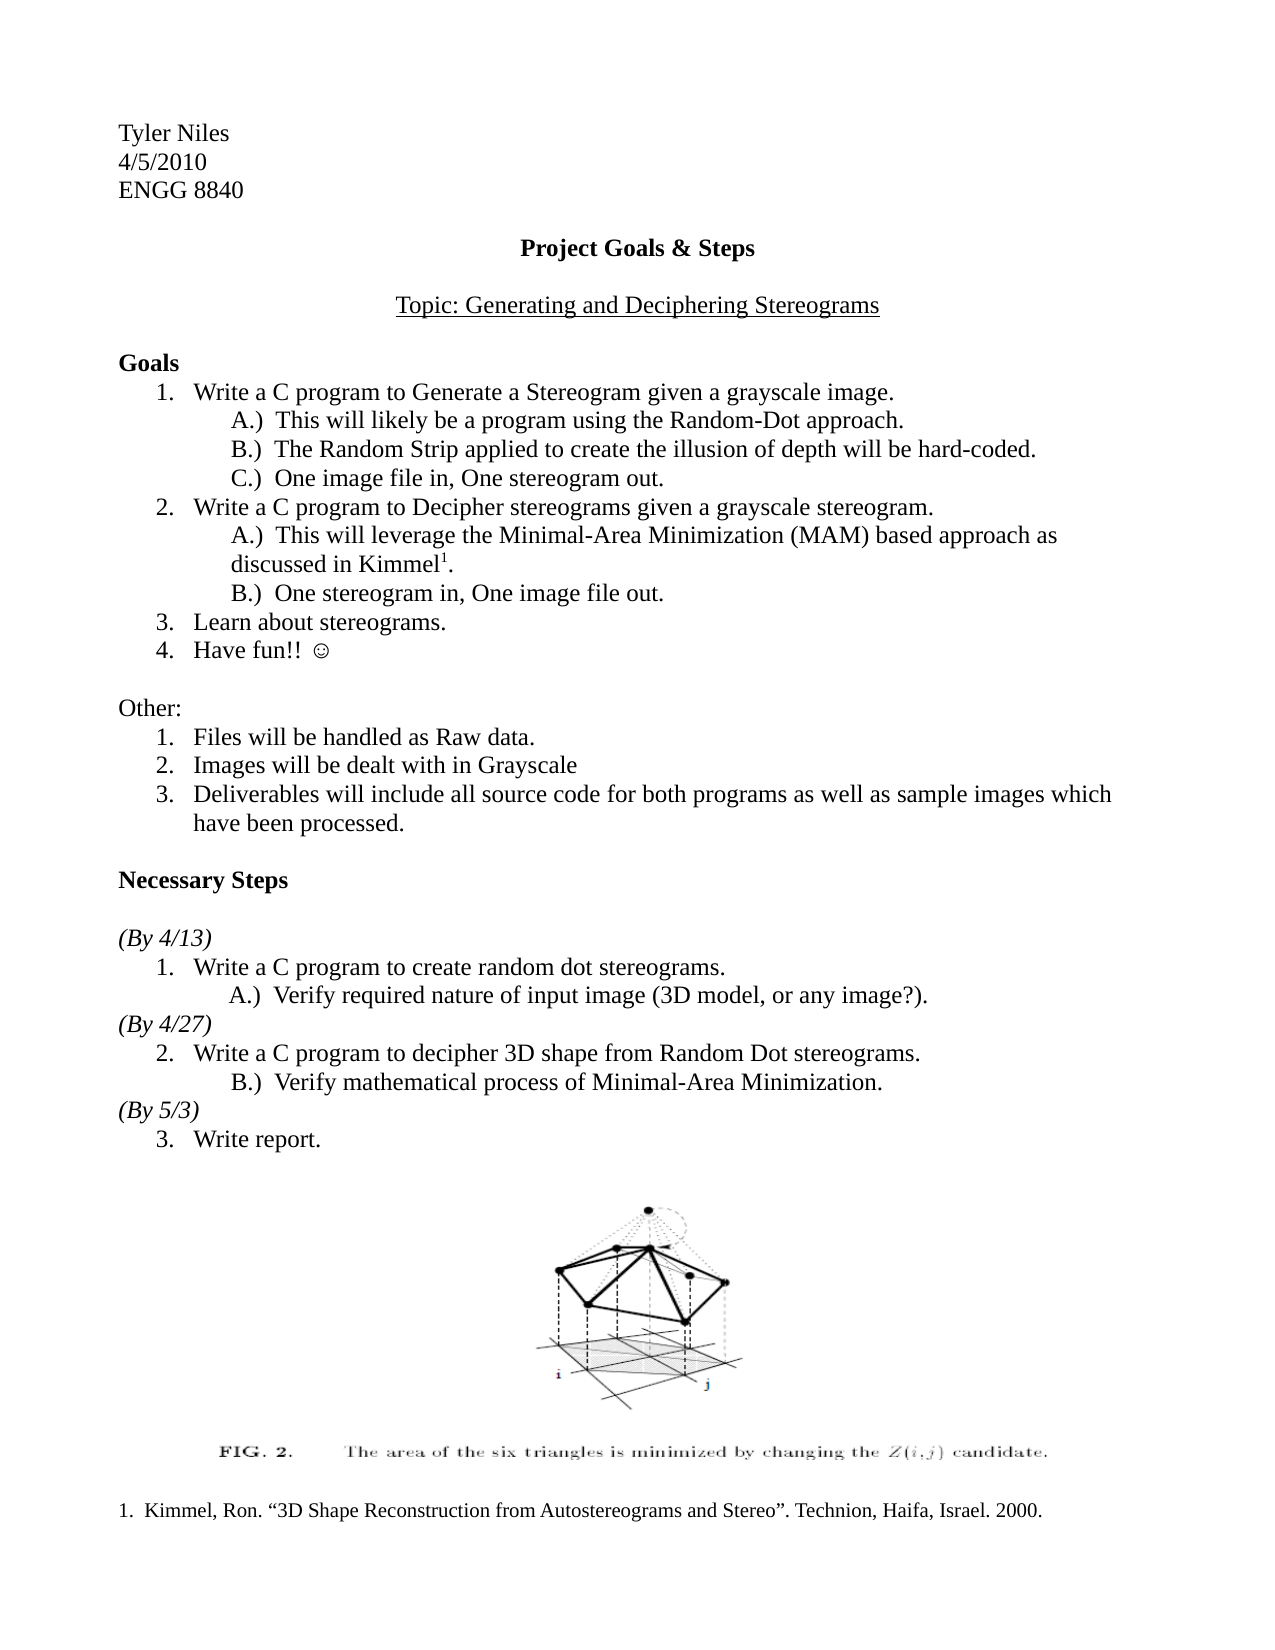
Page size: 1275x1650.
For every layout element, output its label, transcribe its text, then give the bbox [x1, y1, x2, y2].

list Write a C program to Decipher stereograms given a grayscale stereogram. [156, 492, 1157, 521]
list Deliverables will include all source code for both programs as well as sample images which have been processed. [156, 779, 1157, 837]
text Project Goals & Steps [118, 233, 1157, 262]
list Write a C program to Generate a Stereogram given a grayscale image. [156, 377, 1157, 406]
list Have fun!! ☺ [156, 636, 1157, 664]
list C.) One image file in, One stereogram out. [193, 463, 1157, 492]
text Goals [118, 348, 1157, 377]
list A.) Verify required nature of input image (3D model, or any image?). [228, 981, 1157, 1009]
list Images will be dealt with in Grayscale [156, 751, 1157, 779]
text Other: [118, 693, 1157, 722]
text Necessary Steps [118, 866, 1157, 894]
text Topic: Generating and Deciphering Stereograms [118, 291, 1157, 319]
picture [217, 1200, 1053, 1460]
list B.) One stereogram in, One image file out. [193, 578, 1157, 607]
list Write a C program to create random dot stereograms. [156, 952, 1157, 981]
text Tyler Niles [118, 118, 1157, 147]
text 4/5/2010 [118, 147, 1157, 176]
list (By 4/27) [118, 1009, 1157, 1038]
list Learn about stereograms. [156, 607, 1157, 636]
list Write report. [156, 1124, 1157, 1153]
text (By 5/3) [118, 1096, 1157, 1124]
list B.) The Random Strip applied to create the illusion of depth will be hard-coded. [193, 434, 1157, 463]
text ENGG 8840 [118, 176, 1157, 204]
text 1. Kimmel, Ron. “3D Shape Reconstruction from Autostereograms and Stereo”. Technion, Haifa, Israel. 2000. [118, 1498, 1157, 1522]
list Write a C program to decipher 3D shape from Random Dot stereograms. [156, 1038, 1157, 1067]
text (By 4/13) [118, 923, 1157, 952]
list Files will be handled as Raw data. [156, 722, 1157, 751]
list B.) Verify mathematical process of Minimal-Area Minimization. [193, 1067, 1157, 1096]
list A.) This will likely be a program using the Random-Dot approach. [193, 406, 1157, 434]
list A.) This will leverage the Minimal-Area Minimization (MAM) based approach as discussed in Kimmel1. [193, 521, 1157, 578]
